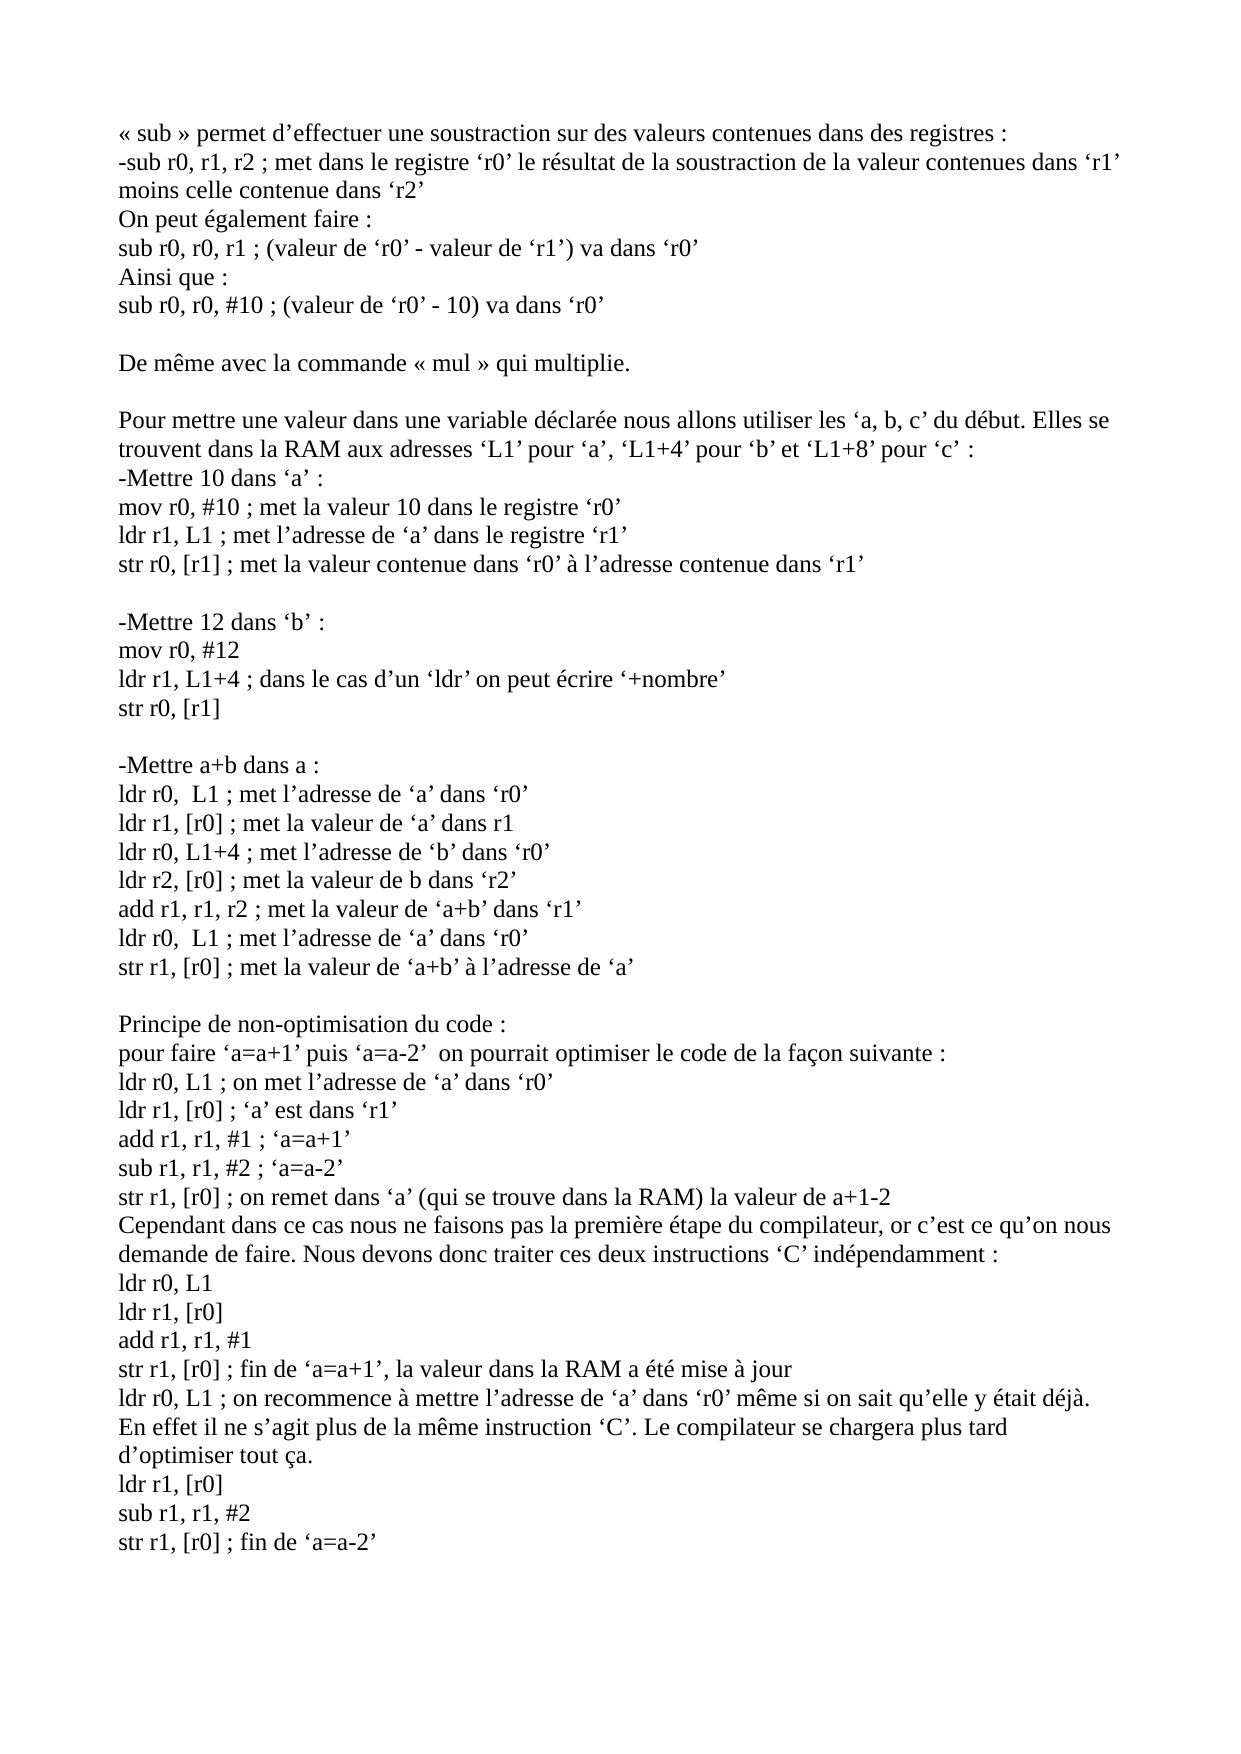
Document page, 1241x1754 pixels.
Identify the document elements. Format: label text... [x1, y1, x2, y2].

text sub r0, r0, #10 ; (valeur de ‘r0’ - 10) va dans ‘r0’ [118, 291, 1122, 319]
text str r0, [r1] ; met la valeur contenue dans ‘r0’ à l’adresse contenue dans ‘r1’ [118, 549, 1122, 578]
text ldr r0, L1 ; on met l’adresse de ‘a’ dans ‘r0’ [118, 1067, 1122, 1096]
text str r1, [r0] ; fin de ‘a=a+1’, la valeur dans la RAM a été mise à jour [118, 1354, 1122, 1383]
text ldr r1, L1 ; met l’adresse de ‘a’ dans le registre ‘r1’ [118, 521, 1122, 549]
text -Mettre 12 dans ‘b’ : [118, 607, 1122, 636]
text add r1, r1, #1 [118, 1326, 1122, 1354]
text sub r0, r0, r1 ; (valeur de ‘r0’ - valeur de ‘r1’) va dans ‘r0’ [118, 233, 1122, 262]
text ldr r0, L1+4 ; met l’adresse de ‘b’ dans ‘r0’ [118, 837, 1122, 866]
text Pour mettre une valeur dans une variable déclarée nous allons utiliser les ‘a, b, c’ du début. Elles se trouvent dans la RAM aux adresses ‘L1’ pour ‘a’, ‘L1+4’ pour ‘b’ et ‘L1+8’ pour ‘c’ : [118, 406, 1122, 463]
text add r1, r1, r2 ; met la valeur de ‘a+b’ dans ‘r1’ [118, 894, 1122, 923]
text ldr r1, [r0] ; ‘a’ est dans ‘r1’ [118, 1096, 1122, 1124]
text str r1, [r0] ; met la valeur de ‘a+b’ à l’adresse de ‘a’ [118, 952, 1122, 981]
text add r1, r1, #1 ; ‘a=a+1’ [118, 1124, 1122, 1153]
text str r1, [r0] ; fin de ‘a=a-2’ [118, 1527, 1122, 1556]
text sub r1, r1, #2 ; ‘a=a-2’ [118, 1153, 1122, 1182]
text ldr r0, L1 [118, 1268, 1122, 1297]
text « sub » permet d’effectuer une soustraction sur des valeurs contenues dans des registres : [118, 118, 1122, 147]
text str r1, [r0] ; on remet dans ‘a’ (qui se trouve dans la RAM) la valeur de a+1-2 [118, 1182, 1122, 1211]
text ldr r1, [r0] ; met la valeur de ‘a’ dans r1 [118, 808, 1122, 837]
text pour faire ‘a=a+1’ puis ‘a=a-2’ on pourrait optimiser le code de la façon suivante : [118, 1038, 1122, 1067]
text De même avec la commande « mul » qui multiplie. [118, 348, 1122, 377]
text ldr r2, [r0] ; met la valeur de b dans ‘r2’ [118, 866, 1122, 894]
text Ainsi que : [118, 262, 1122, 291]
text ldr r1, [r0] [118, 1469, 1122, 1498]
text str r0, [r1] [118, 693, 1122, 722]
text ldr r1, L1+4 ; dans le cas d’un ‘ldr’ on peut écrire ‘+nombre’ [118, 664, 1122, 693]
text mov r0, #10 ; met la valeur 10 dans le registre ‘r0’ [118, 492, 1122, 521]
text ldr r0, L1 ; met l’adresse de ‘a’ dans ‘r0’ [118, 923, 1122, 952]
text -sub r0, r1, r2 ; met dans le registre ‘r0’ le résultat de la soustraction de la valeur contenues dans ‘r1’ moins celle contenue dans ‘r2’ [118, 147, 1122, 204]
text ldr r1, [r0] [118, 1297, 1122, 1326]
text Cependant dans ce cas nous ne faisons pas la première étape du compilateur, or c’est ce qu’on nous demande de faire. Nous devons donc traiter ces deux instructions ‘C’ indépendamment : [118, 1211, 1122, 1268]
text mov r0, #12 [118, 636, 1122, 664]
text ldr r0, L1 ; met l’adresse de ‘a’ dans ‘r0’ [118, 779, 1122, 808]
text ldr r0, L1 ; on recommence à mettre l’adresse de ‘a’ dans ‘r0’ même si on sait qu’elle y était déjà. En effet il ne s’agit plus de la même instruction ‘C’. Le compilateur se chargera plus tard d’optimiser tout ça. [118, 1383, 1122, 1469]
text Principe de non-optimisation du code : [118, 1009, 1122, 1038]
text -Mettre 10 dans ‘a’ : [118, 463, 1122, 492]
text -Mettre a+b dans a : [118, 751, 1122, 779]
text sub r1, r1, #2 [118, 1498, 1122, 1527]
text On peut également faire : [118, 204, 1122, 233]
